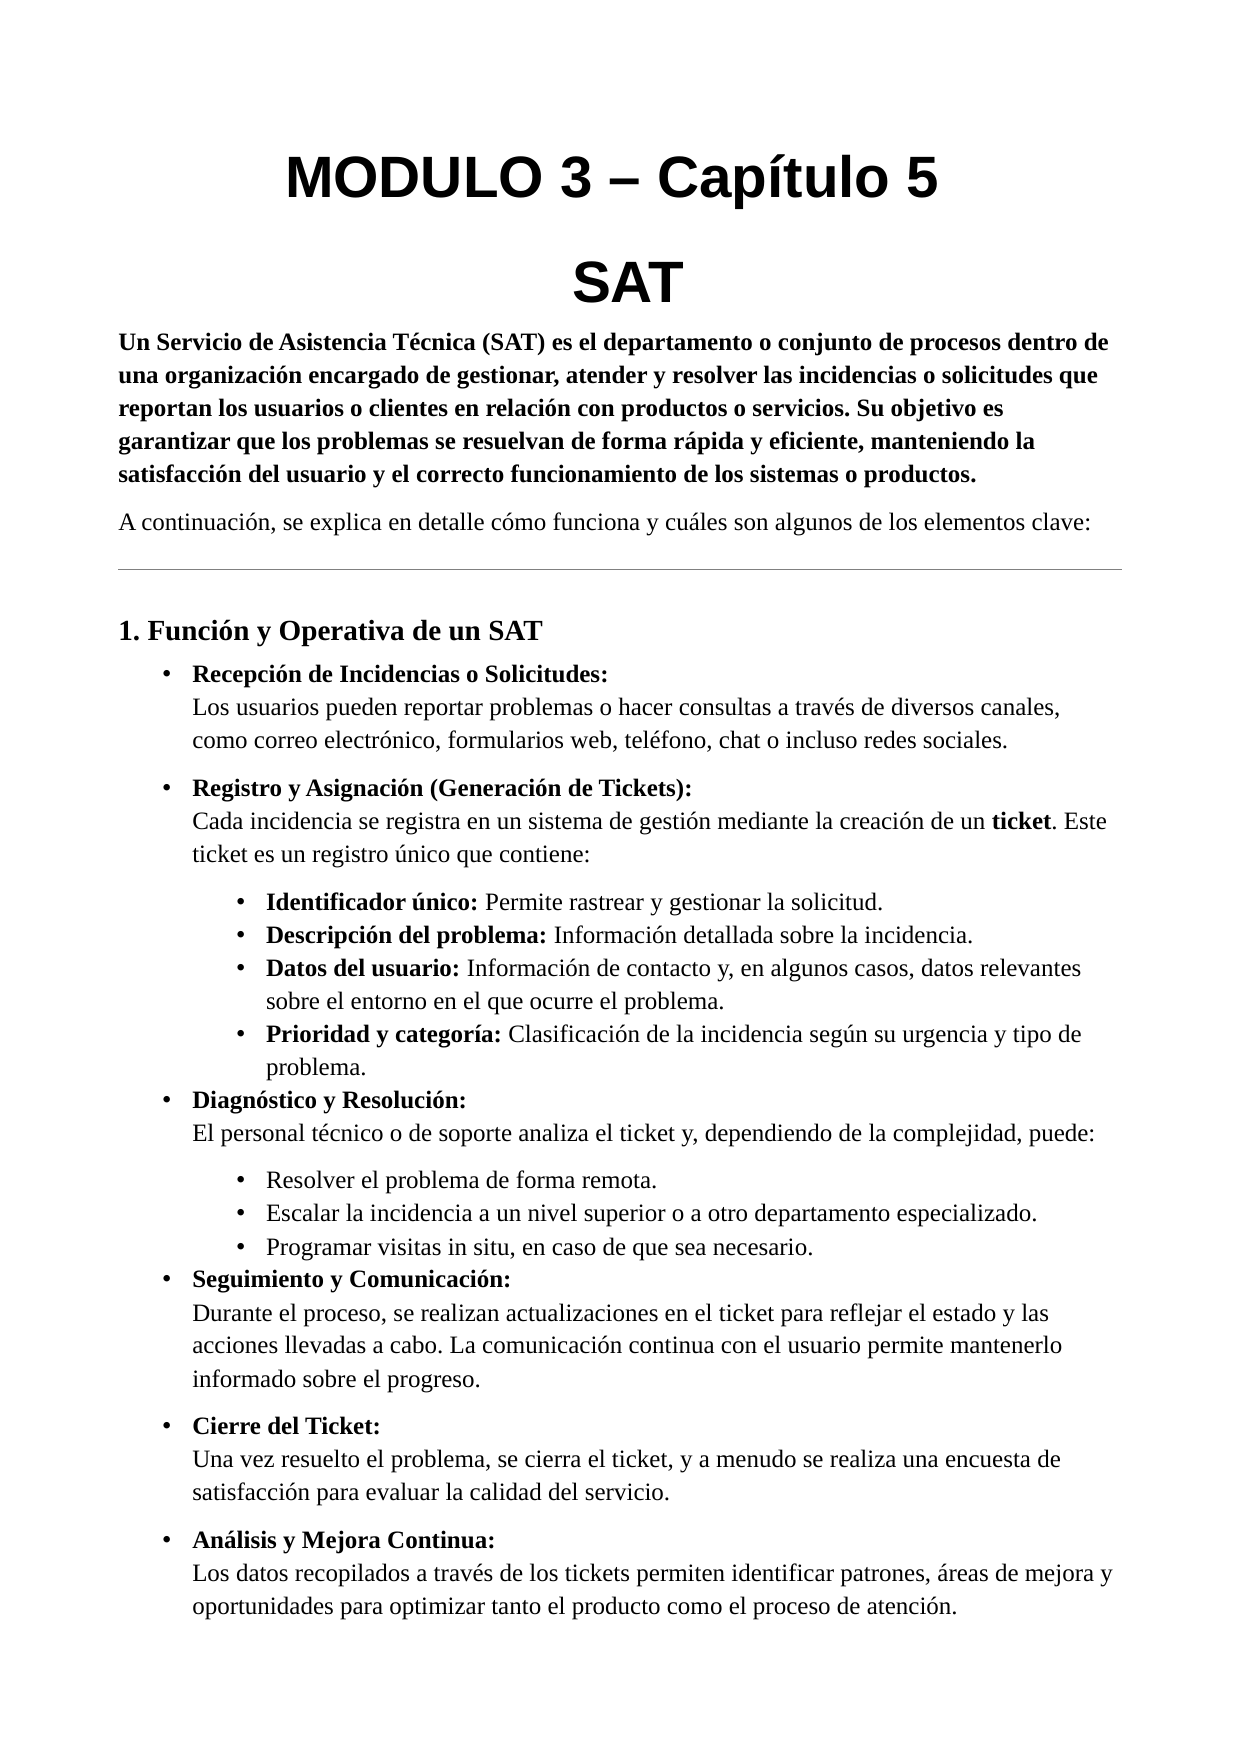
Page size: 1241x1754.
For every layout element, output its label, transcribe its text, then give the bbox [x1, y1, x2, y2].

list Programar visitas in situ, en caso de que sea necesario. [236, 1232, 1122, 1260]
list Cierre del Ticket: Una vez resuelto el problema, se cierra el ticket, y a menudo se realiza una encuesta de satisfacción para evaluar la calidad del servicio. [162, 1411, 1122, 1506]
list Descripción del problema: Información detallada sobre la incidencia. [236, 920, 1122, 948]
list Identificador único: Permite rastrear y gestionar la solicitud. [236, 887, 1122, 916]
list Seguimiento y Comunicación: Durante el proceso, se realizan actualizaciones en el ticket para reflejar el estado y las acciones llevadas a cabo. La comunicación continua con el usuario permite mantenerlo informado sobre el progreso. [162, 1264, 1122, 1392]
list Recepción de Incidencias o Solicitudes: Los usuarios pueden reportar problemas o hacer consultas a través de diversos canales, como correo electrónico, formularios web, teléfono, chat o incluso redes sociales. [162, 659, 1122, 754]
title MODULO 3 – Capítulo 5 [118, 143, 1122, 210]
text Un Servicio de Asistencia Técnica (SAT) es el departamento o conjunto de procesos dentro de una organización encargado de gestionar, atender y resolver las incidencias o solicitudes que reportan los usuarios o clientes en relación con productos o servicios. Su objetivo es garantizar que los problemas se resuelvan de forma rápida y eficiente, manteniendo la satisfacción del usuario y el correcto funcionamiento de los sistemas o productos. [118, 327, 1122, 488]
list Diagnóstico y Resolución: El personal técnico o de soporte analiza el ticket y, dependiendo de la complejidad, puede: [162, 1085, 1122, 1147]
list Prioridad y categoría: Clasificación de la incidencia según su urgencia y tipo de problema. [236, 1019, 1122, 1081]
list Escalar la incidencia a un nivel superior o a otro departamento especializado. [236, 1198, 1122, 1227]
list Registro y Asignación (Generación de Tickets): Cada incidencia se registra en un sistema de gestión mediante la creación de un ticket. Este ticket es un registro único que contiene: [162, 773, 1122, 868]
text A continuación, se explica en detalle cómo funciona y cuáles son algunos de los elementos clave: [118, 507, 1122, 536]
list Resolver el problema de forma remota. [236, 1166, 1122, 1194]
title SAT [118, 248, 1122, 315]
list Datos del usuario: Información de contacto y, en algunos casos, datos relevantes sobre el entorno en el que ocurre el problema. [236, 953, 1122, 1014]
list Análisis y Mejora Continua: Los datos recopilados a través de los tickets permiten identificar patrones, áreas de mejora y oportunidades para optimizar tanto el producto como el proceso de atención. [162, 1525, 1122, 1620]
subtitle 1. Función y Operativa de un SAT [118, 613, 1122, 647]
